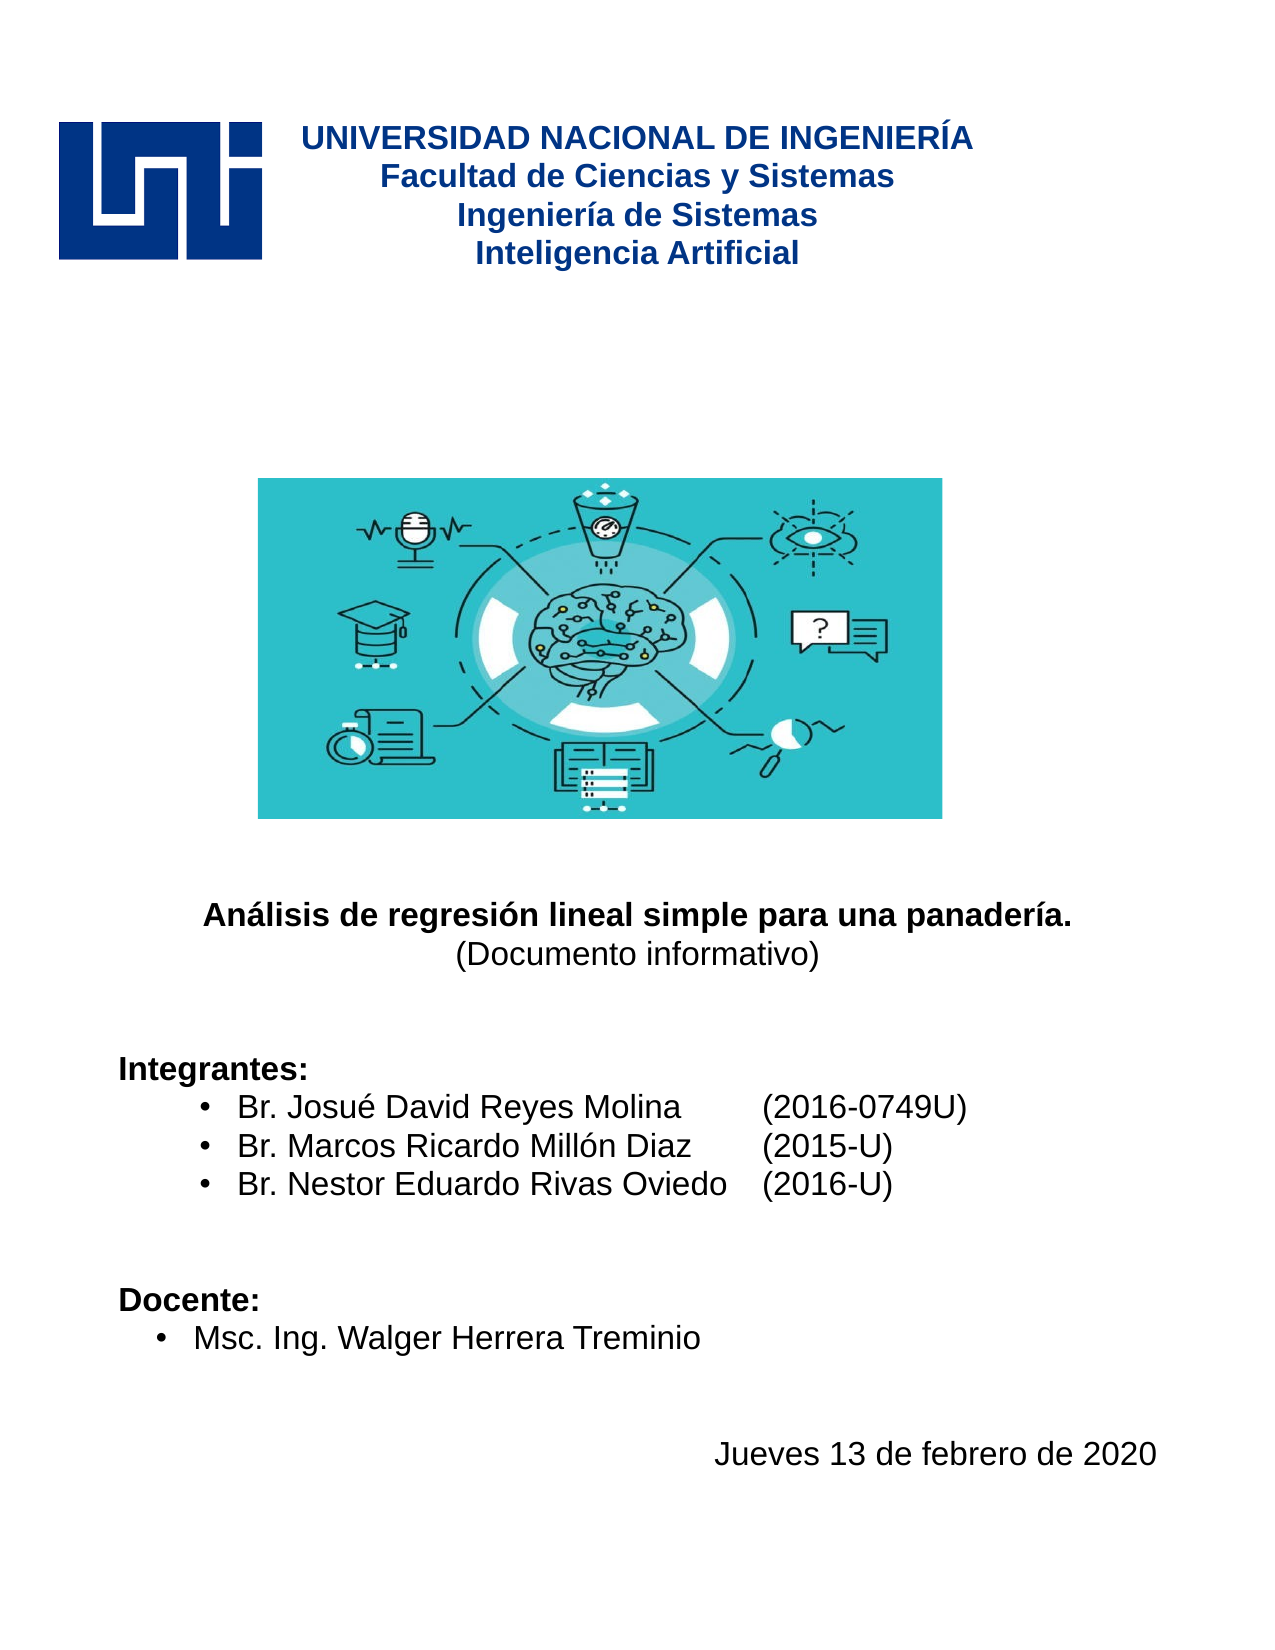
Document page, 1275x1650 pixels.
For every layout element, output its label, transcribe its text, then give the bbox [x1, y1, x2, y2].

list Br. Marcos Ricardo Millón Diaz (2015-U) [199, 1126, 1157, 1164]
picture [58, 121, 263, 260]
text (Documento informativo) [118, 934, 1157, 972]
text Ingeniería de Sistemas [263, 195, 1157, 233]
text UNIVERSIDAD NACIONAL DE INGENIERÍA [118, 118, 1157, 157]
text Integrantes: [118, 1049, 1157, 1087]
text Inteligencia Artificial [118, 233, 1157, 272]
list Msc. Ing. Walger Herrera Treminio [156, 1318, 1157, 1357]
text Jueves 13 de febrero de 2020 [118, 1434, 1157, 1472]
picture [257, 478, 943, 819]
text Docente: [118, 1280, 1157, 1318]
list Br. Josué David Reyes Molina (2016-0749U) [199, 1087, 1157, 1126]
list Br. Nestor Eduardo Rivas Oviedo (2016-U) [199, 1164, 1157, 1203]
text Facultad de Ciencias y Sistemas [263, 157, 1157, 195]
text Análisis de regresión lineal simple para una panadería. [118, 895, 1157, 934]
